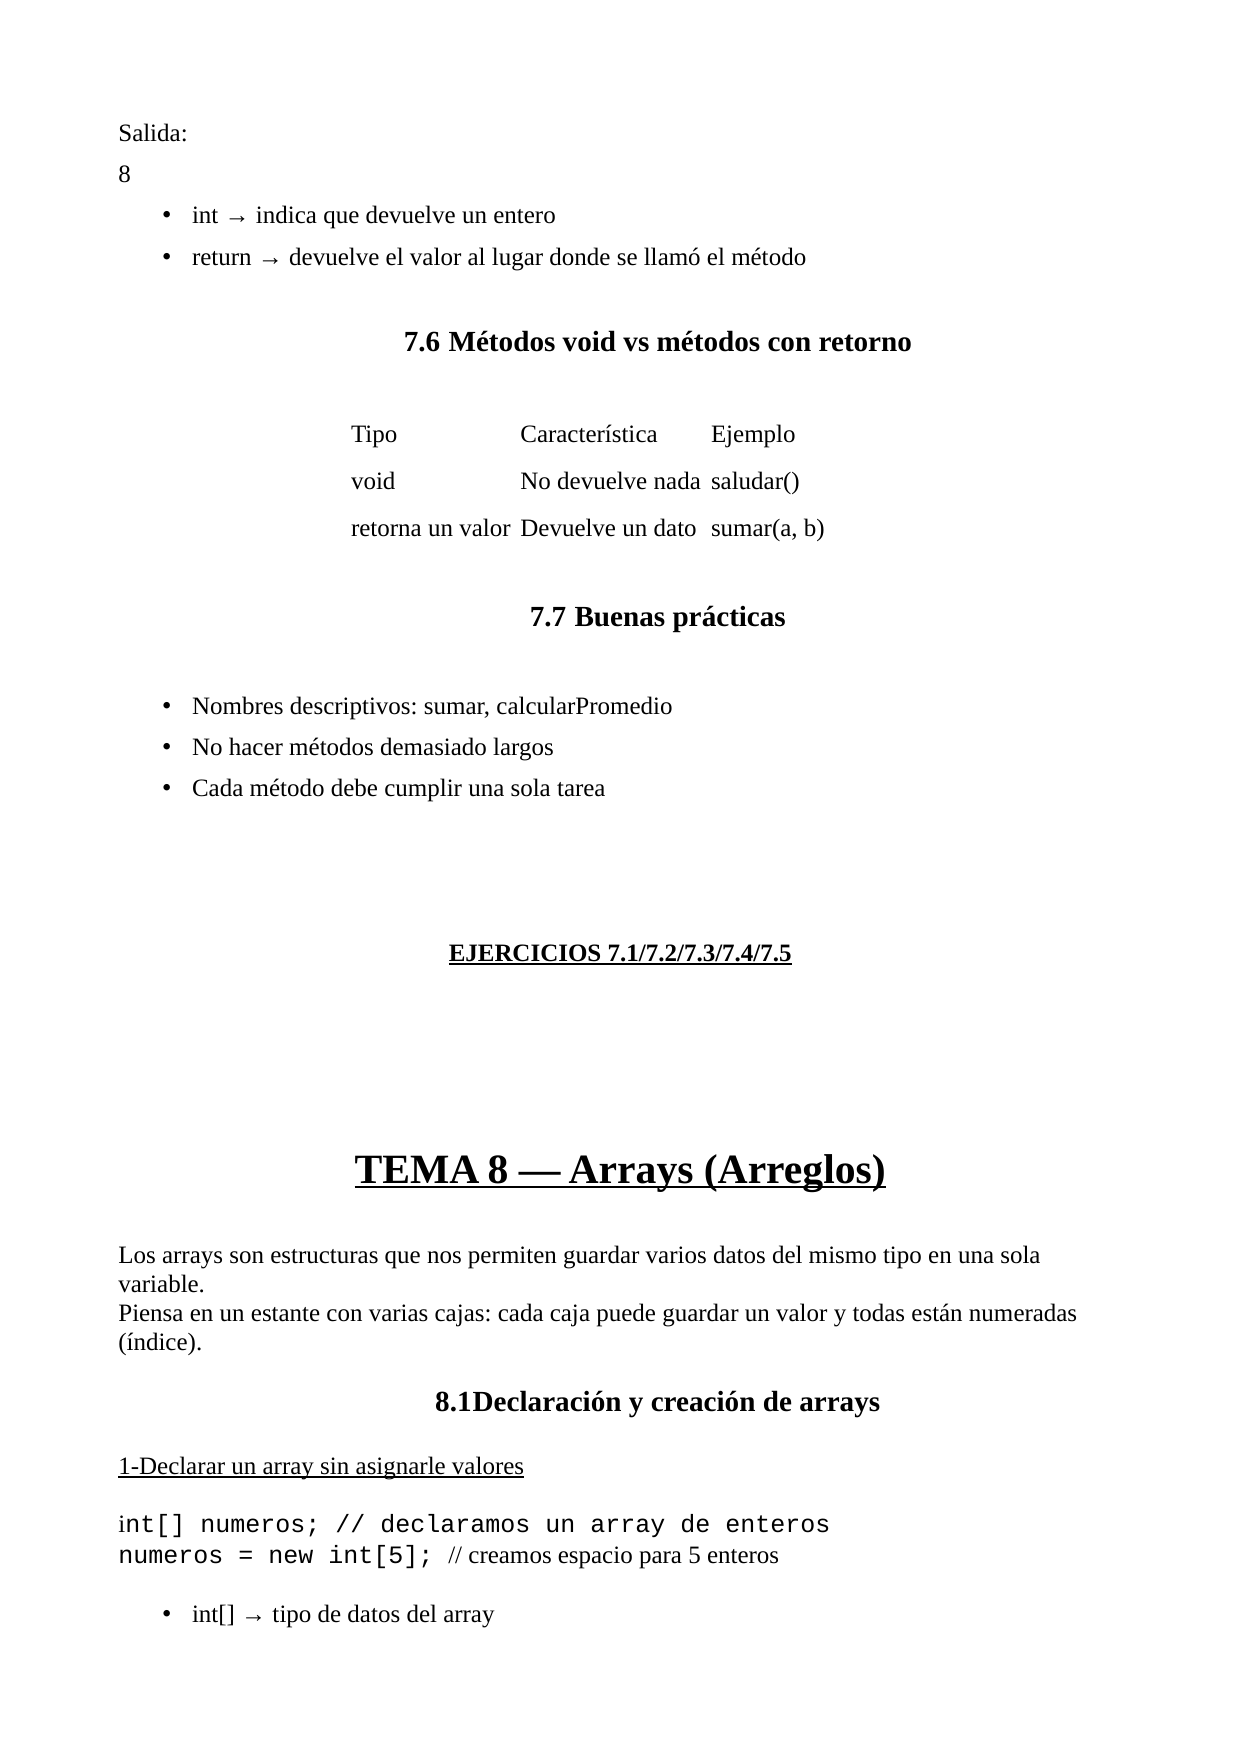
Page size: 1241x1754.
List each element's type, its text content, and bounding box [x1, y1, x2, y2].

list Cada método debe cumplir una sola tarea [162, 773, 1122, 802]
list int → indica que devuelve un entero [162, 201, 1122, 229]
table_cell Devuelve un dato [517, 511, 708, 558]
list No hacer métodos demasiado largos [162, 732, 1122, 761]
list int[] → tipo de datos del array [162, 1599, 1122, 1628]
list Métodos void vs métodos con retorno [193, 324, 1122, 358]
table_header Característica [517, 416, 708, 463]
table_cell No devuelve nada [517, 464, 708, 511]
text EJERCICIOS 7.1/7.2/7.3/7.4/7.5 [118, 938, 1122, 967]
list Declaración y creación de arrays [193, 1384, 1122, 1418]
text 8 [118, 159, 1122, 188]
list return → devuelve el valor al lugar donde se llamó el método [162, 242, 1122, 271]
text 1️-Declarar un array sin asignarle valores [118, 1451, 1122, 1480]
text Los arrays son estructuras que nos permiten guardar varios datos del mismo tipo en una sola variable. [118, 1241, 1122, 1298]
table_header Ejemplo [708, 416, 892, 463]
text numeros = new int[5]; // creamos espacio para 5 enteros [118, 1540, 1122, 1571]
table_cell void [348, 464, 517, 511]
text Piensa en un estante con varias cajas: cada caja puede guardar un valor y todas están numeradas (índice). [118, 1298, 1122, 1356]
text TEMA 8 — Arrays (Arreglos) [118, 1145, 1122, 1193]
table_cell saludar() [708, 464, 892, 511]
list Buenas prácticas [193, 599, 1122, 632]
text Salida: [118, 118, 1122, 147]
text int[] numeros; // declaramos un array de enteros [118, 1509, 1122, 1540]
list Nombres descriptivos: sumar, calcularPromedio [162, 691, 1122, 720]
table_header Tipo [348, 416, 517, 463]
table_cell retorna un valor [348, 511, 517, 558]
table_cell sumar(a, b) [708, 511, 892, 558]
